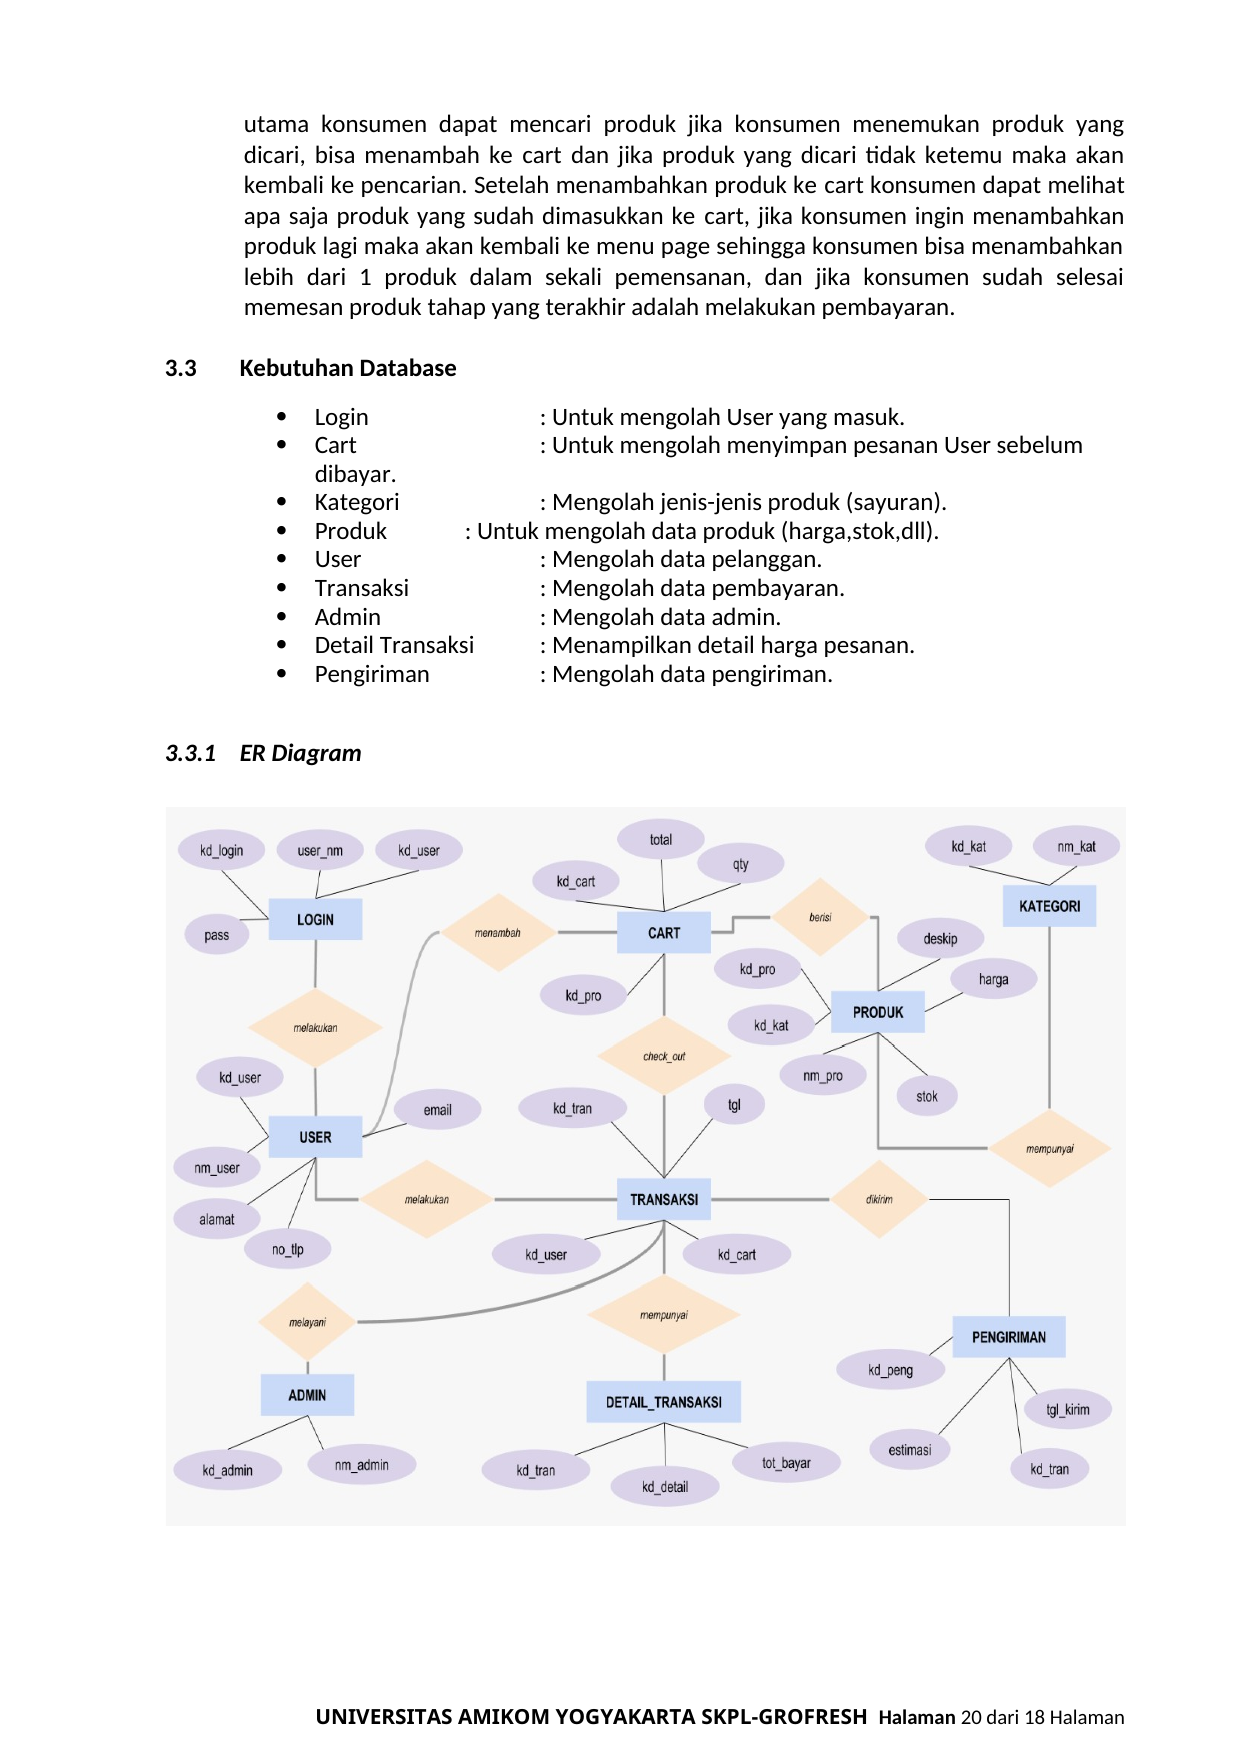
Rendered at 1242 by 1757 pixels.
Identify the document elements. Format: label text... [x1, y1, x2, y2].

list ER Diagram [164, 737, 1125, 768]
list Transaksi : Mengolah data pembayaran. [277, 573, 1125, 602]
picture [165, 807, 1126, 1526]
list Kebutuhan Database [164, 353, 1125, 383]
list Pengiriman : Mengolah data pengiriman. [277, 659, 1125, 688]
list Detail Transaksi : Menampilkan detail harga pesanan. [277, 631, 1125, 659]
list Login : Untuk mengolah User yang masuk. [277, 402, 1125, 431]
text utama konsumen dapat mencari produk jika konsumen menemukan produk yang dicari, bisa menambah ke cart dan jika produk yang dicari tidak ketemu maka akan kembali ke pencarian. Setelah menambahkan produk ke cart konsumen dapat melihat apa saja produk yang sudah dimasukkan ke cart, jika konsumen ingin menambahkan produk lagi maka akan kembali ke menu page sehingga konsumen bisa menambahkan lebih dari 1 produk dalam sekali pemensanan, dan jika konsumen sudah selesai memesan produk tahap yang terakhir adalah melakukan pembayaran. [244, 108, 1125, 322]
list Admin : Mengolah data admin. [277, 602, 1125, 631]
list Cart : Untuk mengolah menyimpan pesanan User sebelum dibayar. [277, 431, 1125, 488]
list Kategori : Mengolah jenis-jenis produk (sayuran). [277, 488, 1125, 516]
list Produk : Untuk mengolah data produk (harga,stok,dll). [277, 516, 1125, 545]
list User : Mengolah data pelanggan. [277, 545, 1125, 573]
